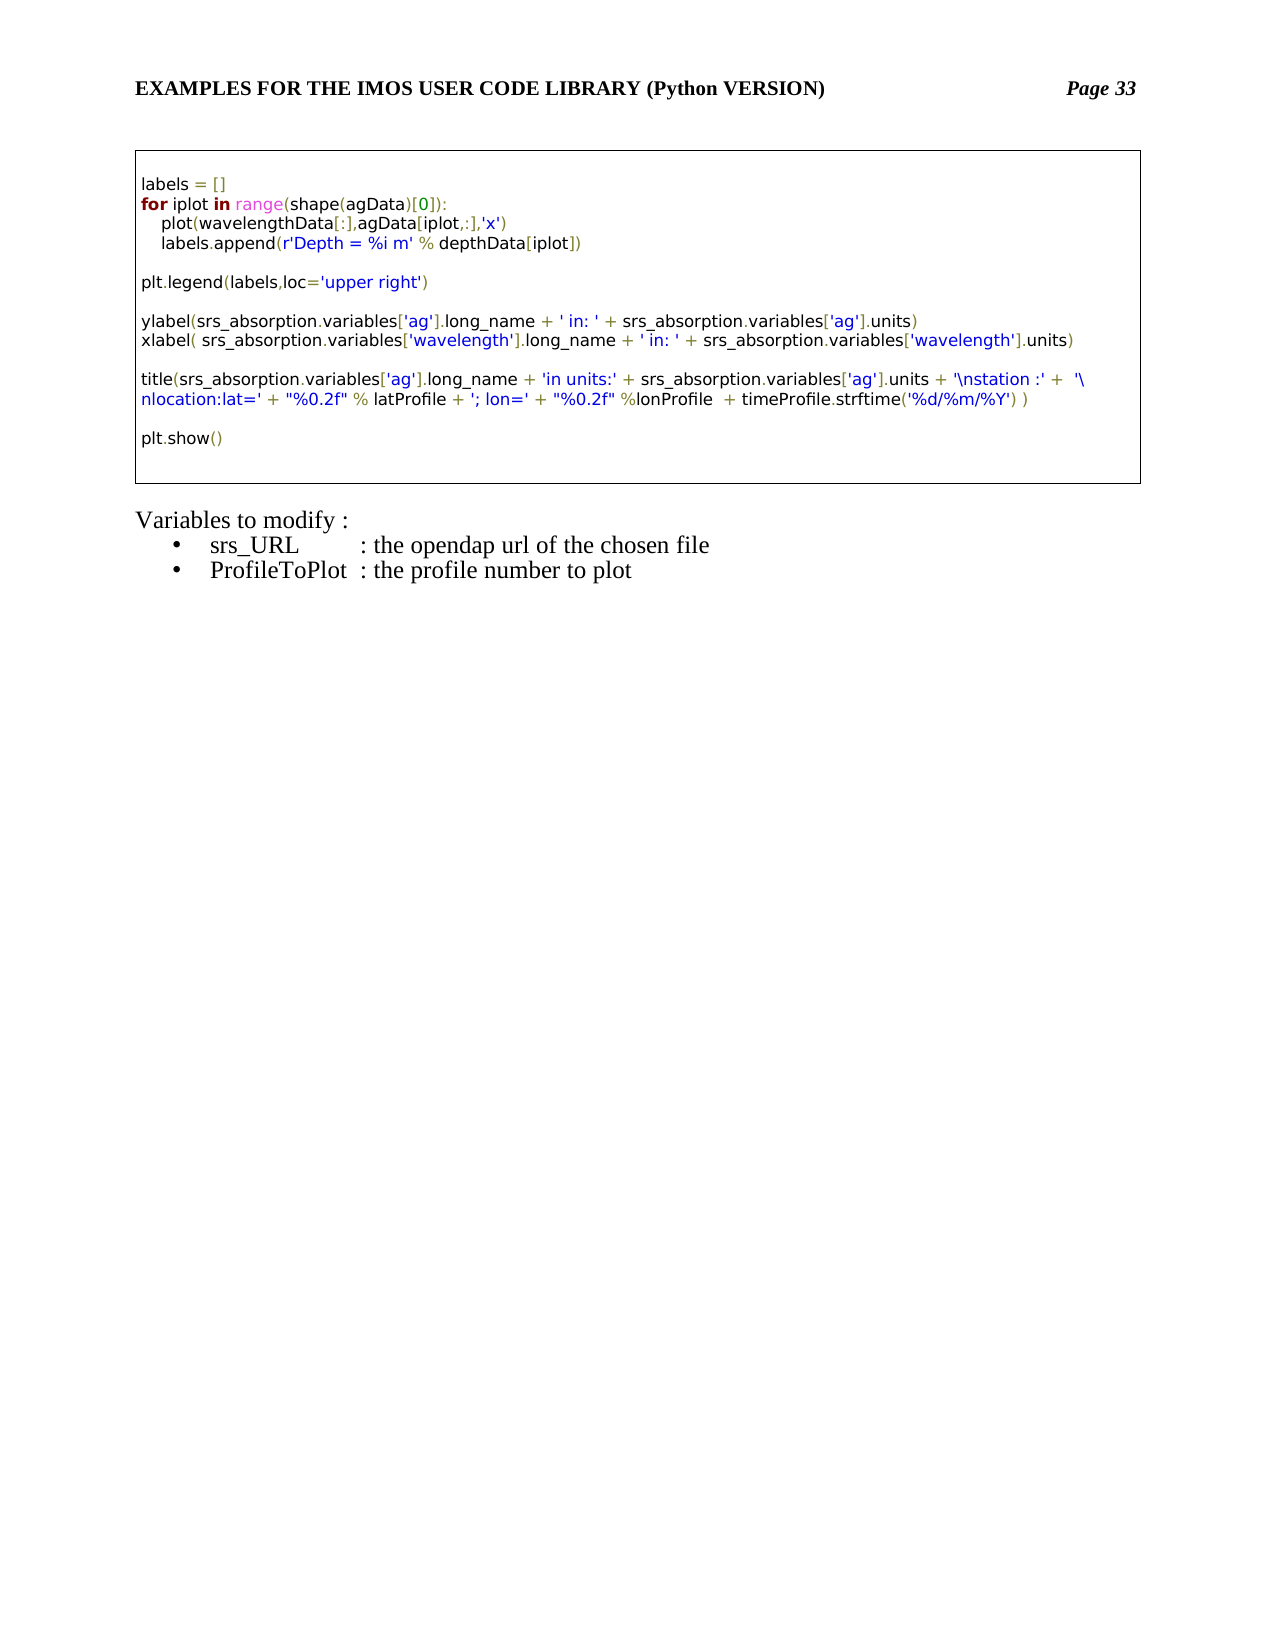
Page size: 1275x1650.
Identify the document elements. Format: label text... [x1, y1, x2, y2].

text Variables to modify : [135, 508, 1140, 533]
list srs_URL : the opendap url of the chosen file [172, 533, 1140, 558]
table_header labels = [] for iplot in range(shape(agData)[0]): plot(wavelengthData[:],agData[iplot,:],'x') labels.append(r'Depth = %i m' % depthData[iplot]) plt.legend(labels,loc='upper right') ylabel(srs_absorption.variables['ag'].long_name + ' in: ' + srs_absorption.variables['ag'].units) xlabel( srs_absorption.variables['wavelength'].long_name + ' in: ' + srs_absorption.variables['wavelength'].units) title(srs_absorption.variables['ag'].long_name + 'in units:' + srs_absorption.variables['ag'].units + '\nstation :' + '\nlocation:lat=' + "%0.2f" % latProfile + '; lon=' + "%0.2f" %lonProfile + timeProfile.strftime('%d/%m/%Y') ) plt.show() [136, 151, 1140, 483]
list ProfileToPlot : the profile number to plot [172, 558, 1140, 583]
